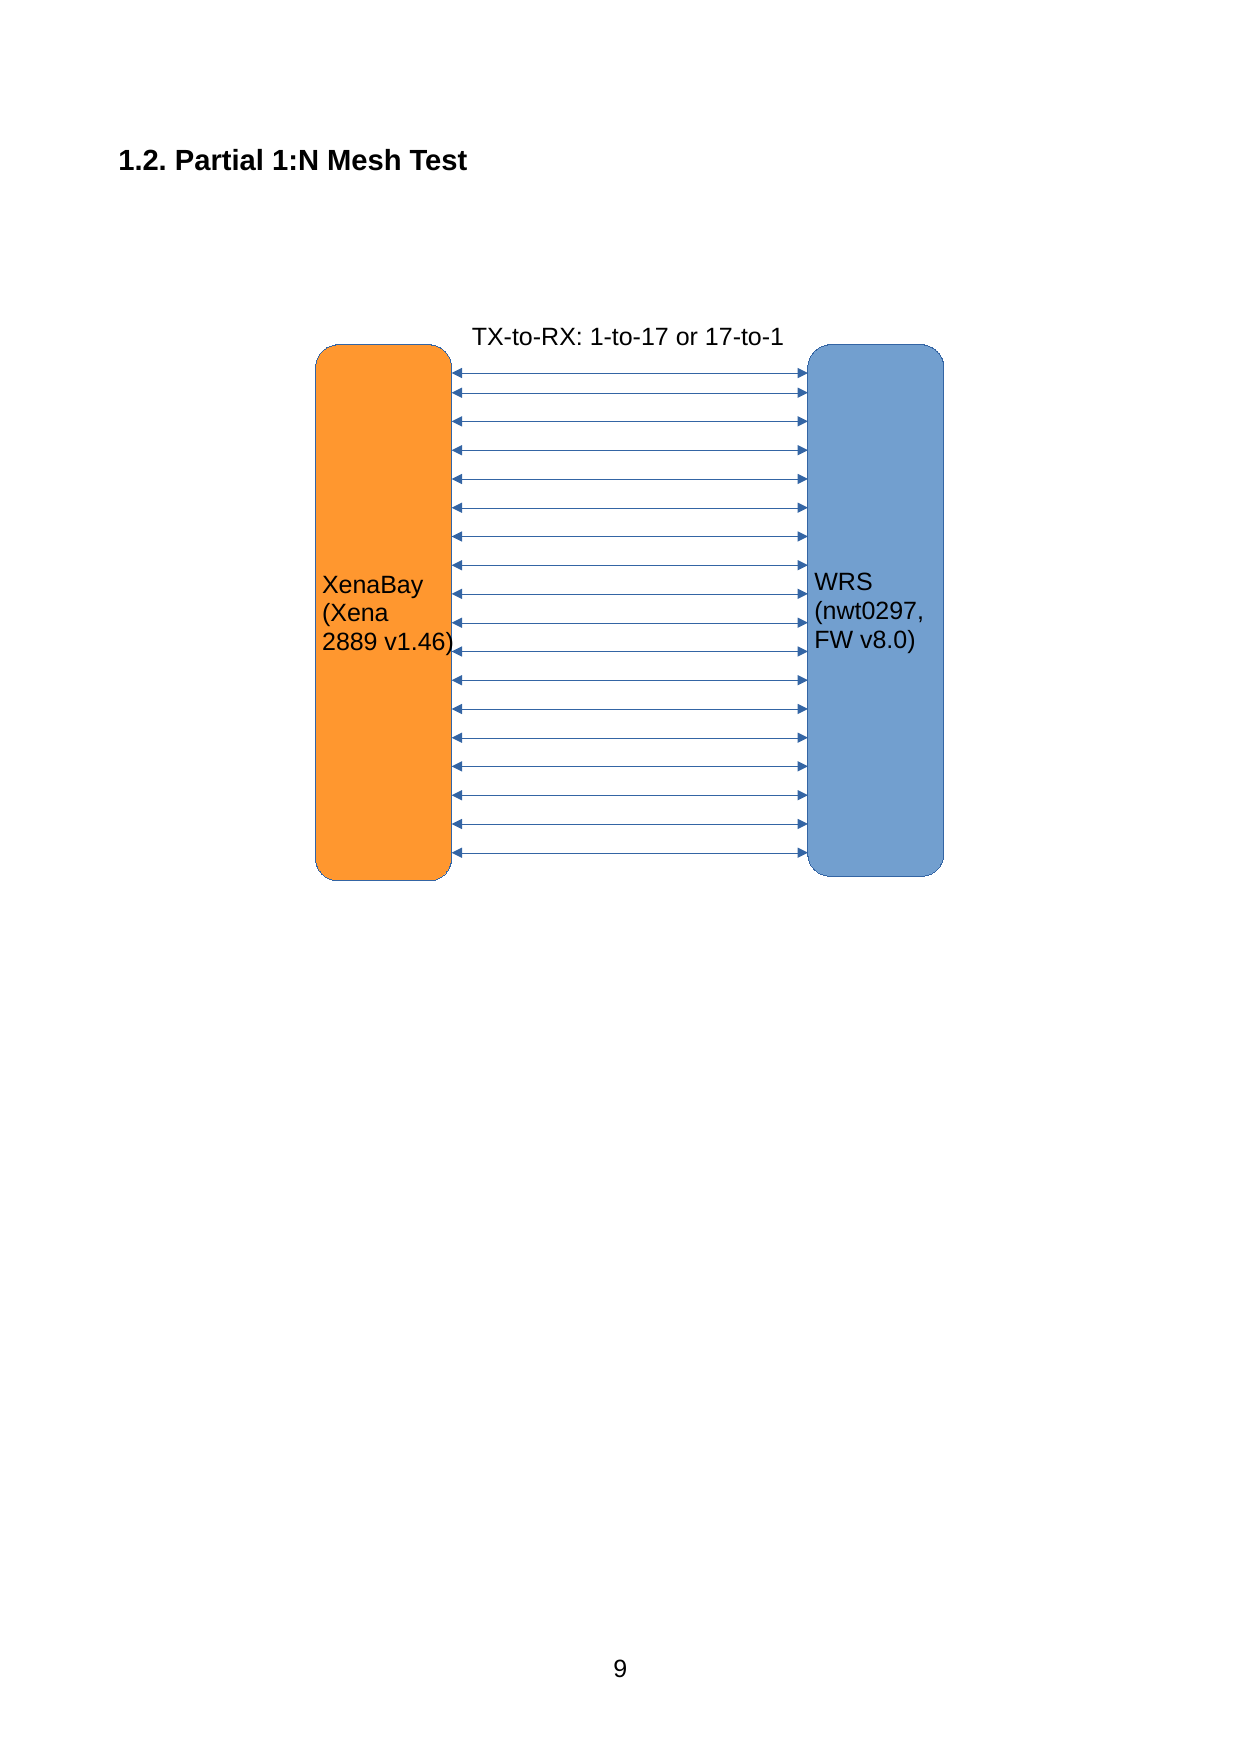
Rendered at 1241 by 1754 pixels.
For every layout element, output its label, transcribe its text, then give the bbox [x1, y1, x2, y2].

subtitle 1.2. Partial 1:N Mesh Test [118, 143, 1122, 177]
